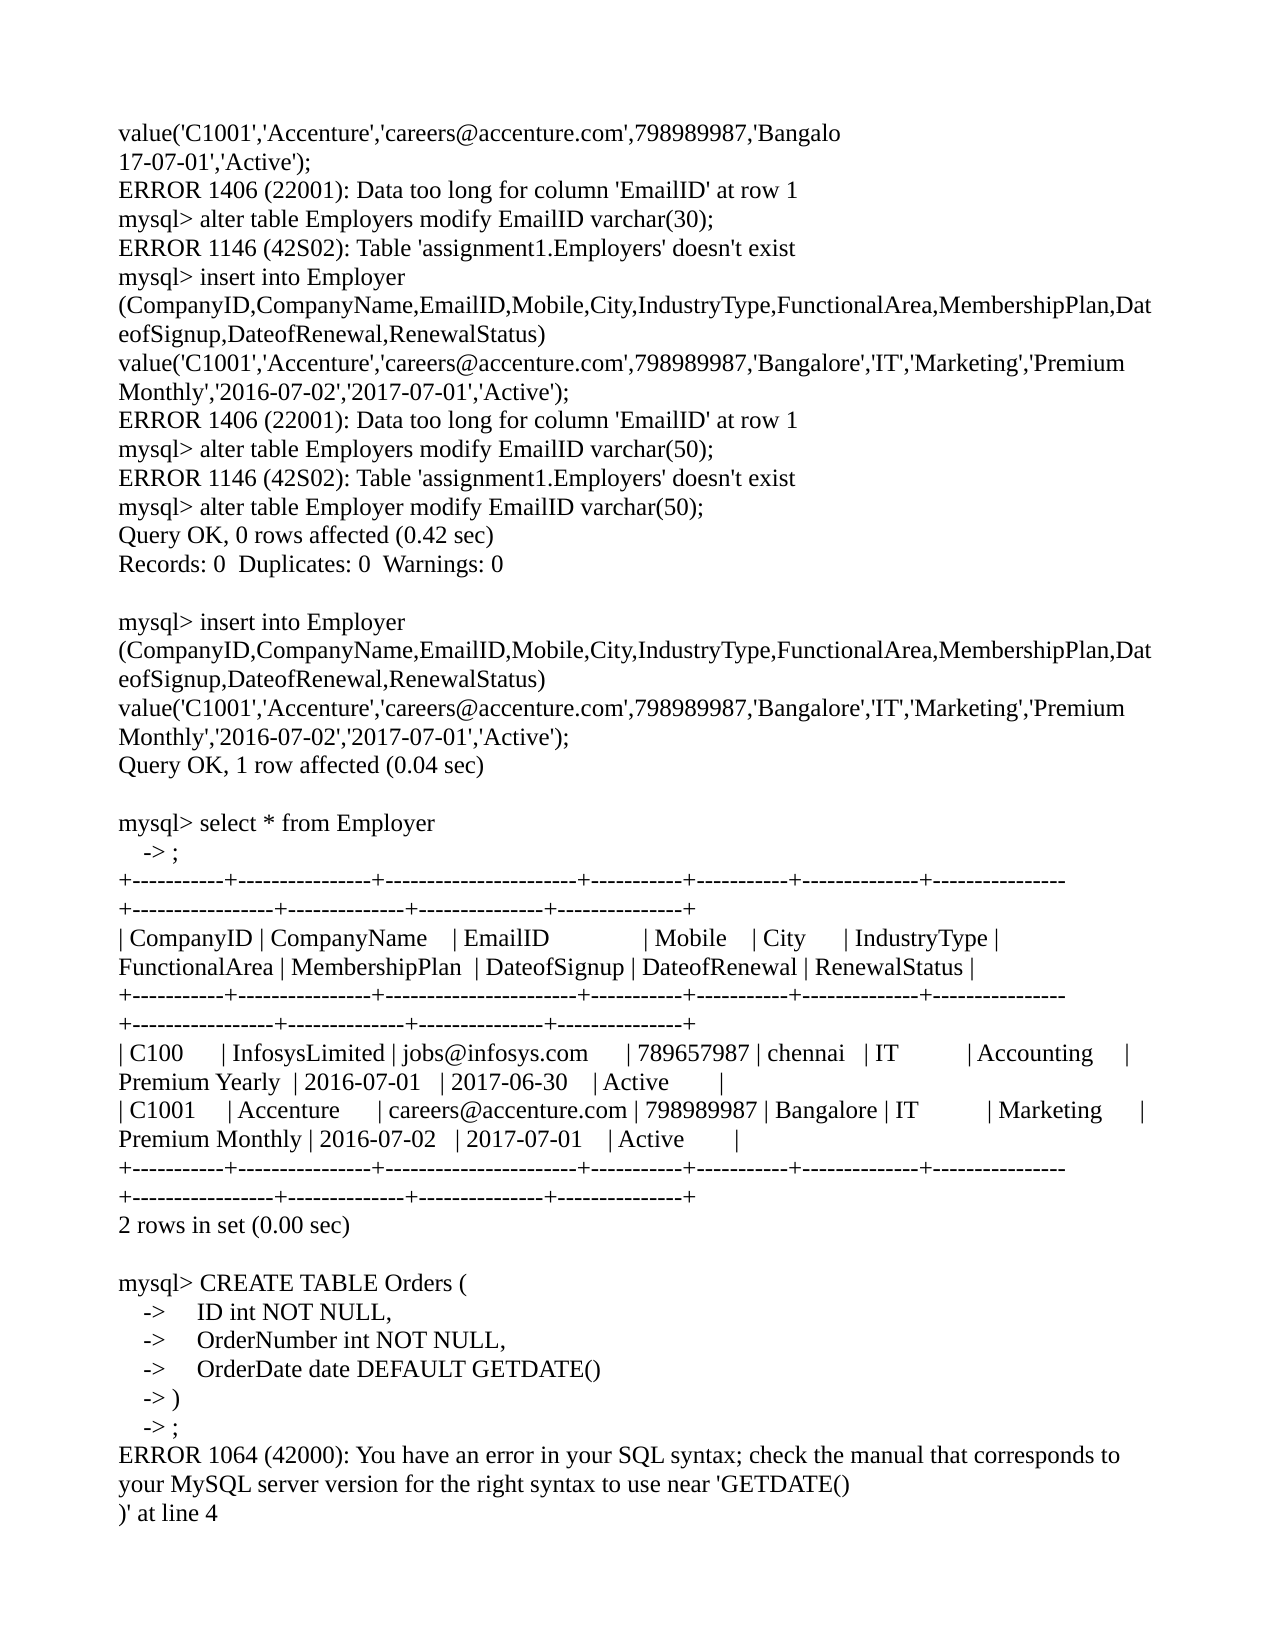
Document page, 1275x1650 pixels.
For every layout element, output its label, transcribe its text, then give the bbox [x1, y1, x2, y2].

text value('C1001','Accenture','careers@accenture.com',798989987,'Bangalo 17-07-01','Active'); [118, 118, 1157, 176]
text -> ; [118, 1412, 1157, 1441]
text +-----------+----------------+-----------------------+-----------+-----------+--------------+----------------+-----------------+--------------+---------------+---------------+ [118, 1153, 1157, 1211]
text mysql> CREATE TABLE Orders ( [118, 1268, 1157, 1297]
text -> ID int NOT NULL, [118, 1297, 1157, 1326]
text mysql> select * from Employer [118, 808, 1157, 837]
text ERROR 1146 (42S02): Table 'assignment1.Employers' doesn't exist [118, 233, 1157, 262]
text +-----------+----------------+-----------------------+-----------+-----------+--------------+----------------+-----------------+--------------+---------------+---------------+ [118, 981, 1157, 1038]
text -> OrderNumber int NOT NULL, [118, 1326, 1157, 1354]
text ERROR 1064 (42000): You have an error in your SQL syntax; check the manual that corresponds to your MySQL server version for the right syntax to use near 'GETDATE() [118, 1441, 1157, 1498]
text Records: 0 Duplicates: 0 Warnings: 0 [118, 549, 1157, 578]
text mysql> alter table Employer modify EmailID varchar(50); [118, 492, 1157, 521]
text ERROR 1406 (22001): Data too long for column 'EmailID' at row 1 [118, 406, 1157, 434]
text -> ; [118, 837, 1157, 866]
text +-----------+----------------+-----------------------+-----------+-----------+--------------+----------------+-----------------+--------------+---------------+---------------+ [118, 866, 1157, 923]
text | C1001 | Accenture | careers@accenture.com | 798989987 | Bangalore | IT | Marketing | Premium Monthly | 2016-07-02 | 2017-07-01 | Active | [118, 1096, 1157, 1153]
text -> OrderDate date DEFAULT GETDATE() [118, 1354, 1157, 1383]
text | C100 | InfosysLimited | jobs@infosys.com | 789657987 | chennai | IT | Accounting | Premium Yearly | 2016-07-01 | 2017-06-30 | Active | [118, 1038, 1157, 1096]
text )' at line 4 [118, 1498, 1157, 1527]
text -> ) [118, 1383, 1157, 1412]
text mysql> insert into Employer (CompanyID,CompanyName,EmailID,Mobile,City,IndustryType,FunctionalArea,MembershipPlan,DateofSignup,DateofRenewal,RenewalStatus) value('C1001','Accenture','careers@accenture.com',798989987,'Bangalore','IT','Marketing','Premium Monthly','2016-07-02','2017-07-01','Active'); [118, 607, 1157, 751]
text ERROR 1146 (42S02): Table 'assignment1.Employers' doesn't exist [118, 463, 1157, 492]
text mysql> alter table Employers modify EmailID varchar(30); [118, 204, 1157, 233]
text mysql> insert into Employer (CompanyID,CompanyName,EmailID,Mobile,City,IndustryType,FunctionalArea,MembershipPlan,DateofSignup,DateofRenewal,RenewalStatus) value('C1001','Accenture','careers@accenture.com',798989987,'Bangalore','IT','Marketing','Premium Monthly','2016-07-02','2017-07-01','Active'); [118, 262, 1157, 406]
text Query OK, 1 row affected (0.04 sec) [118, 751, 1157, 779]
text ERROR 1406 (22001): Data too long for column 'EmailID' at row 1 [118, 176, 1157, 204]
text | CompanyID | CompanyName | EmailID | Mobile | City | IndustryType | FunctionalArea | MembershipPlan | DateofSignup | DateofRenewal | RenewalStatus | [118, 923, 1157, 981]
text 2 rows in set (0.00 sec) [118, 1211, 1157, 1239]
text mysql> alter table Employers modify EmailID varchar(50); [118, 434, 1157, 463]
text Query OK, 0 rows affected (0.42 sec) [118, 521, 1157, 549]
